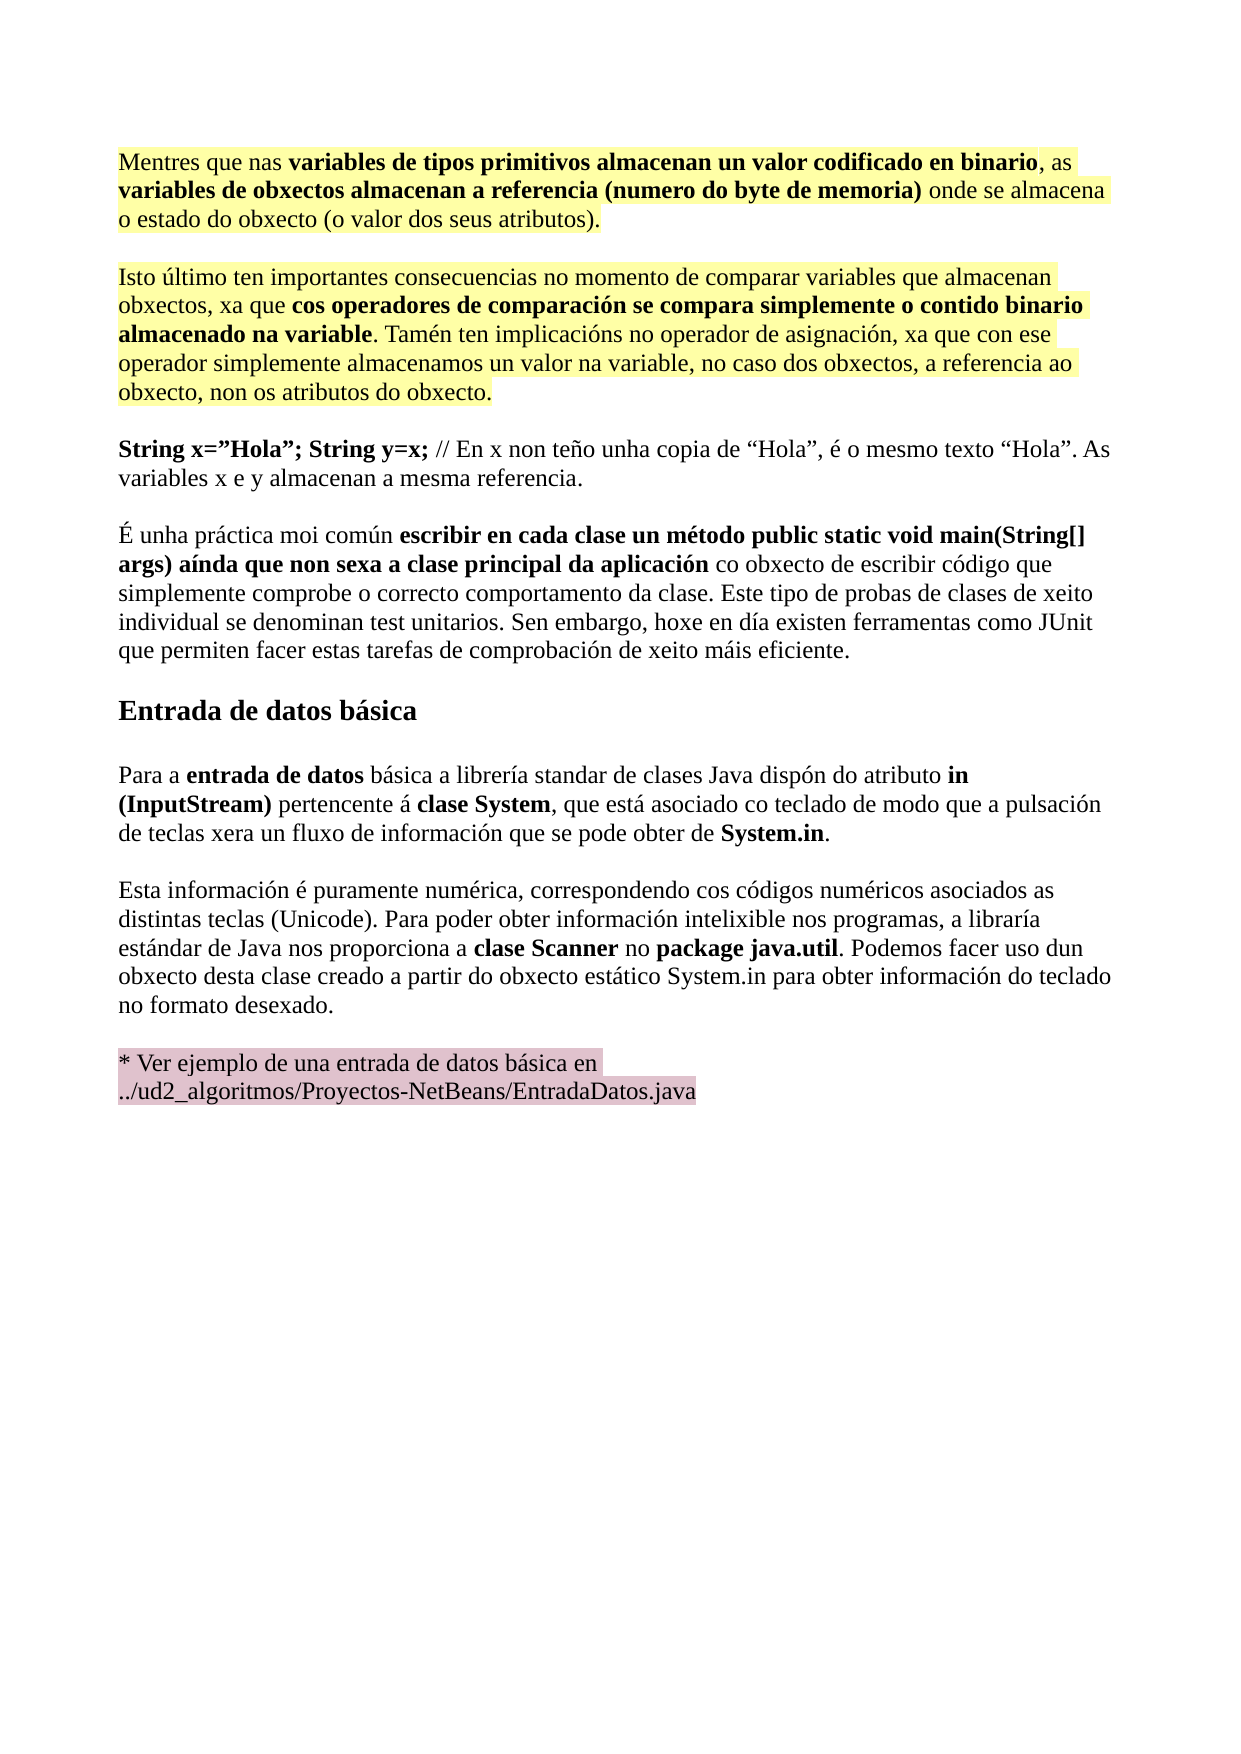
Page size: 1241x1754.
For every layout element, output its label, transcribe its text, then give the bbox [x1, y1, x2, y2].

text É unha práctica moi común escribir en cada clase un método public static void main(String[] args) aínda que non sexa a clase principal da aplicación co obxecto de escribir código que simplemente comprobe o correcto comportamento da clase. Este tipo de probas de clases de xeito individual se denominan test unitarios. Sen embargo, hoxe en día existen ferramentas como JUnit que permiten facer estas tarefas de comprobación de xeito máis eficiente. [118, 521, 1122, 664]
text Isto último ten importantes consecuencias no momento de comparar variables que almacenan obxectos, xa que cos operadores de comparación se compara simplemente o contido binario almacenado na variable. Tamén ten implicacións no operador de asignación, xa que con ese operador simplemente almacenamos un valor na variable, no caso dos obxectos, a referencia ao obxecto, non os atributos do obxecto. [118, 262, 1122, 406]
text Entrada de datos básica [118, 693, 1122, 727]
text Mentres que nas variables de tipos primitivos almacenan un valor codificado en binario, as variables de obxectos almacenan a referencia (numero do byte de memoria) onde se almacena o estado do obxecto (o valor dos seus atributos). [118, 147, 1122, 233]
text String x=”Hola”; String y=x; // En x non teño unha copia de “Hola”, é o mesmo texto “Hola”. As variables x e y almacenan a mesma referencia. [118, 434, 1122, 492]
text Para a entrada de datos básica a librería standar de clases Java dispón do atributo in (InputStream) pertencente á clase System, que está asociado co teclado de modo que a pulsación de teclas xera un fluxo de información que se pode obter de System.in. [118, 760, 1122, 846]
text Esta información é puramente numérica, correspondendo cos códigos numéricos asociados as distintas teclas (Unicode). Para poder obter información intelixible nos programas, a libraría estándar de Java nos proporciona a clase Scanner no package java.util. Podemos facer uso dun obxecto desta clase creado a partir do obxecto estático System.in para obter información do teclado no formato desexado. [118, 875, 1122, 1019]
text * Ver ejemplo de una entrada de datos básica en ../ud2_algoritmos/Proyectos-NetBeans/EntradaDatos.java [118, 1048, 1122, 1105]
